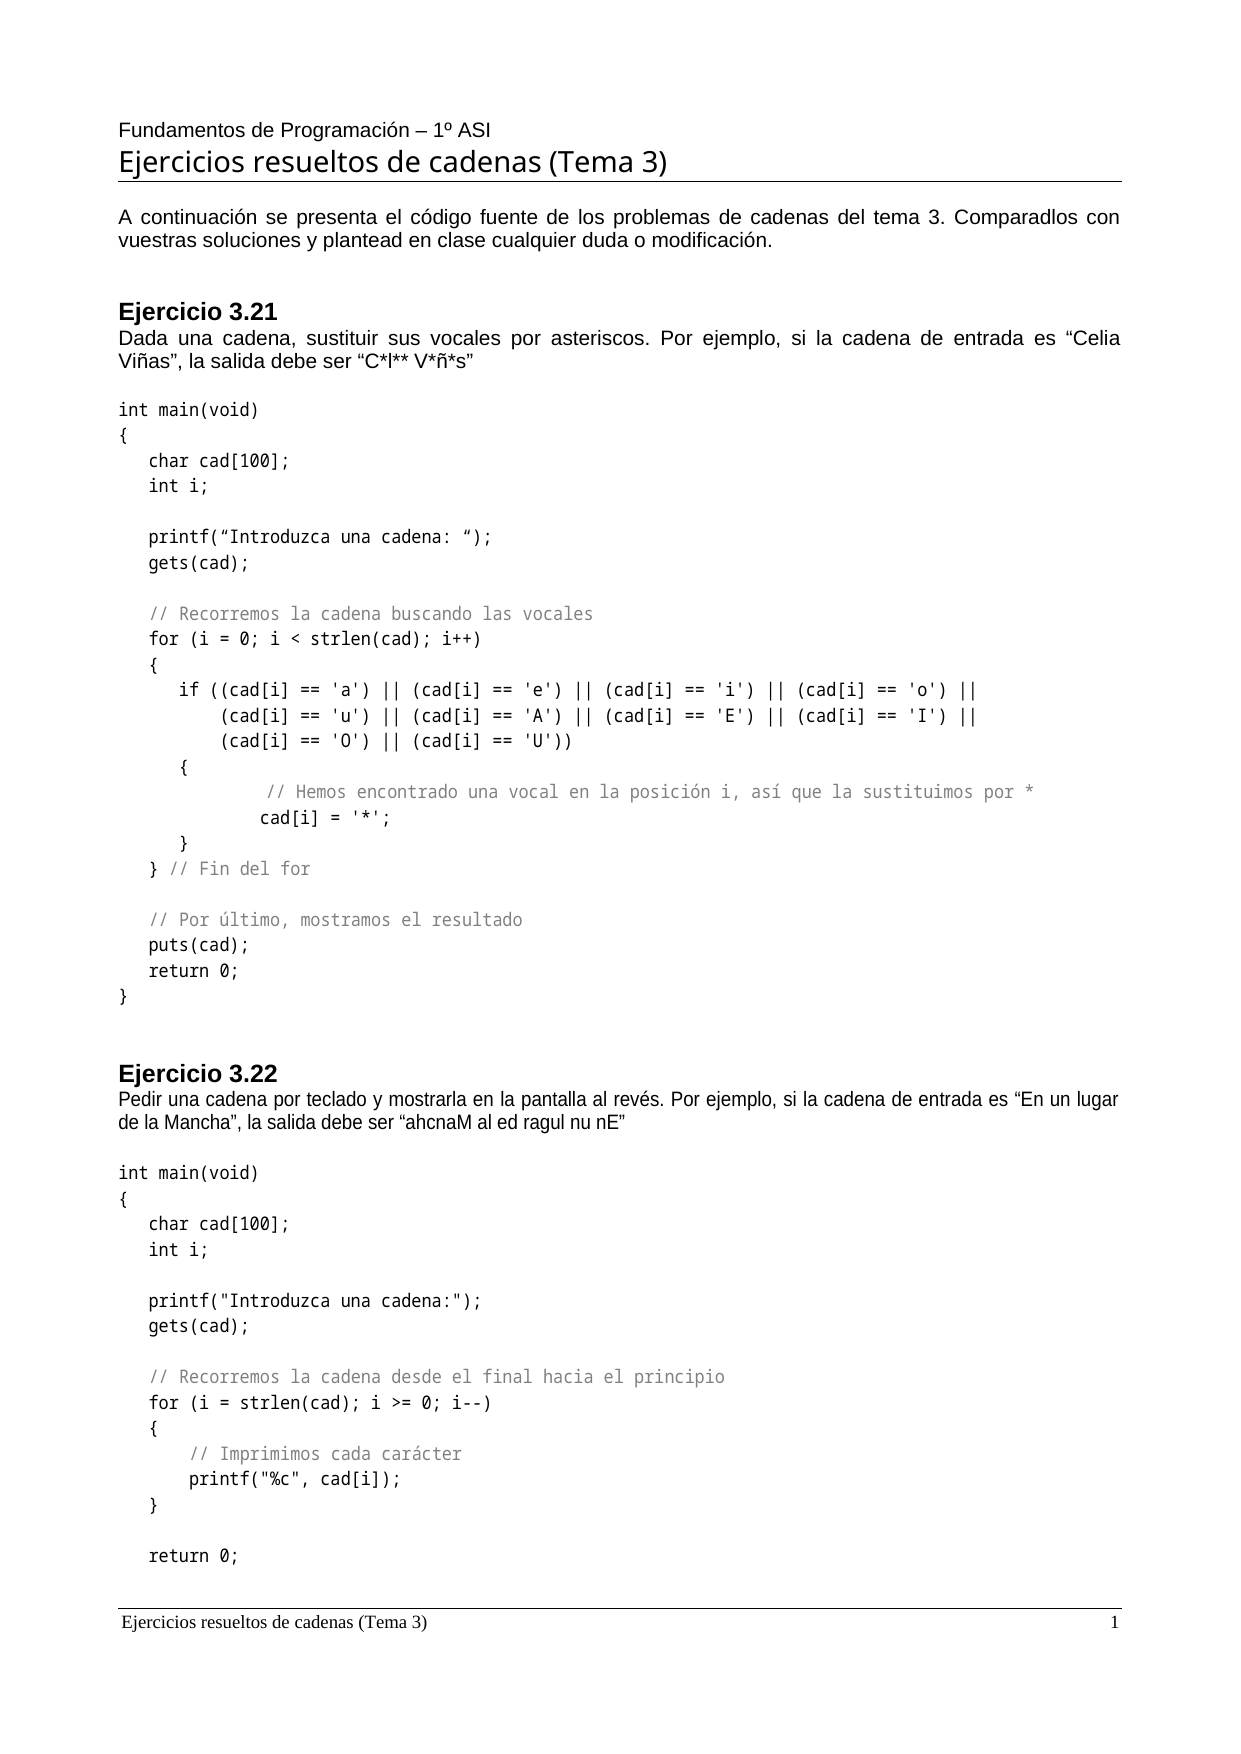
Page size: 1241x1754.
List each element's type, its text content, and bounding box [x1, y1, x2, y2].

text } [118, 830, 1122, 855]
text printf("%c", cad[i]); [118, 1466, 1122, 1491]
text { [118, 421, 1122, 447]
text puts(cad); [118, 932, 1122, 957]
text gets(cad); [118, 549, 1122, 574]
text printf(“Introduzca una cadena: “); [118, 523, 1122, 549]
text int main(void) [118, 396, 1122, 421]
text int main(void) [118, 1159, 1122, 1185]
text Pedir una cadena por teclado y mostrarla en la pantalla al revés. Por ejemplo, si la cadena de entrada es “En un lugar de la Mancha”, la salida debe ser “ahcnaM al ed ragul nu nE” [118, 1087, 1122, 1134]
text return 0; [118, 1542, 1122, 1568]
text for (i = strlen(cad); i >= 0; i--) [118, 1389, 1122, 1414]
text printf("Introduzca una cadena:"); [118, 1287, 1122, 1312]
text { [118, 1185, 1122, 1210]
text { [118, 1414, 1122, 1440]
text // Imprimimos cada carácter [118, 1440, 1122, 1466]
text char cad[100]; [118, 1210, 1122, 1236]
text return 0; [118, 957, 1122, 983]
text } [118, 1491, 1122, 1517]
text Dada una cadena, sustituir sus vocales por asteriscos. Por ejemplo, si la cadena de entrada es “Celia Viñas”, la salida debe ser “C*l** V*ñ*s” [118, 326, 1122, 373]
text int i; [118, 1236, 1122, 1261]
text for (i = 0; i < strlen(cad); i++) [118, 626, 1122, 651]
text // Recorremos la cadena desde el final hacia el principio [118, 1363, 1122, 1389]
text Fundamentos de Programación – 1º ASI [118, 118, 1122, 141]
text int i; [118, 472, 1122, 498]
text } [118, 983, 1122, 1008]
text // Recorremos la cadena buscando las vocales [118, 600, 1122, 626]
subtitle Ejercicios resueltos de cadenas (Tema 3) [118, 141, 1122, 181]
text (cad[i] == 'O') || (cad[i] == 'U')) [118, 728, 1122, 753]
text gets(cad); [118, 1312, 1122, 1338]
text { [118, 753, 1122, 779]
text (cad[i] == 'u') || (cad[i] == 'A') || (cad[i] == 'E') || (cad[i] == 'I') || [118, 702, 1122, 728]
text if ((cad[i] == 'a') || (cad[i] == 'e') || (cad[i] == 'i') || (cad[i] == 'o') || [118, 677, 1122, 702]
subtitle Ejercicio 3.22 [118, 1059, 1122, 1087]
text } // Fin del for [118, 855, 1122, 881]
text cad[i] = '*'; [118, 804, 1122, 830]
text A continuación se presenta el código fuente de los problemas de cadenas del tema 3. Comparadlos con vuestras soluciones y plantead en clase cualquier duda o modificación. [118, 205, 1122, 252]
subtitle Ejercicio 3.21 [118, 298, 1122, 326]
text // Hemos encontrado una vocal en la posición i, así que la sustituimos por * [118, 779, 1122, 804]
text // Por último, mostramos el resultado [118, 906, 1122, 932]
text char cad[100]; [118, 447, 1122, 472]
text { [118, 651, 1122, 677]
